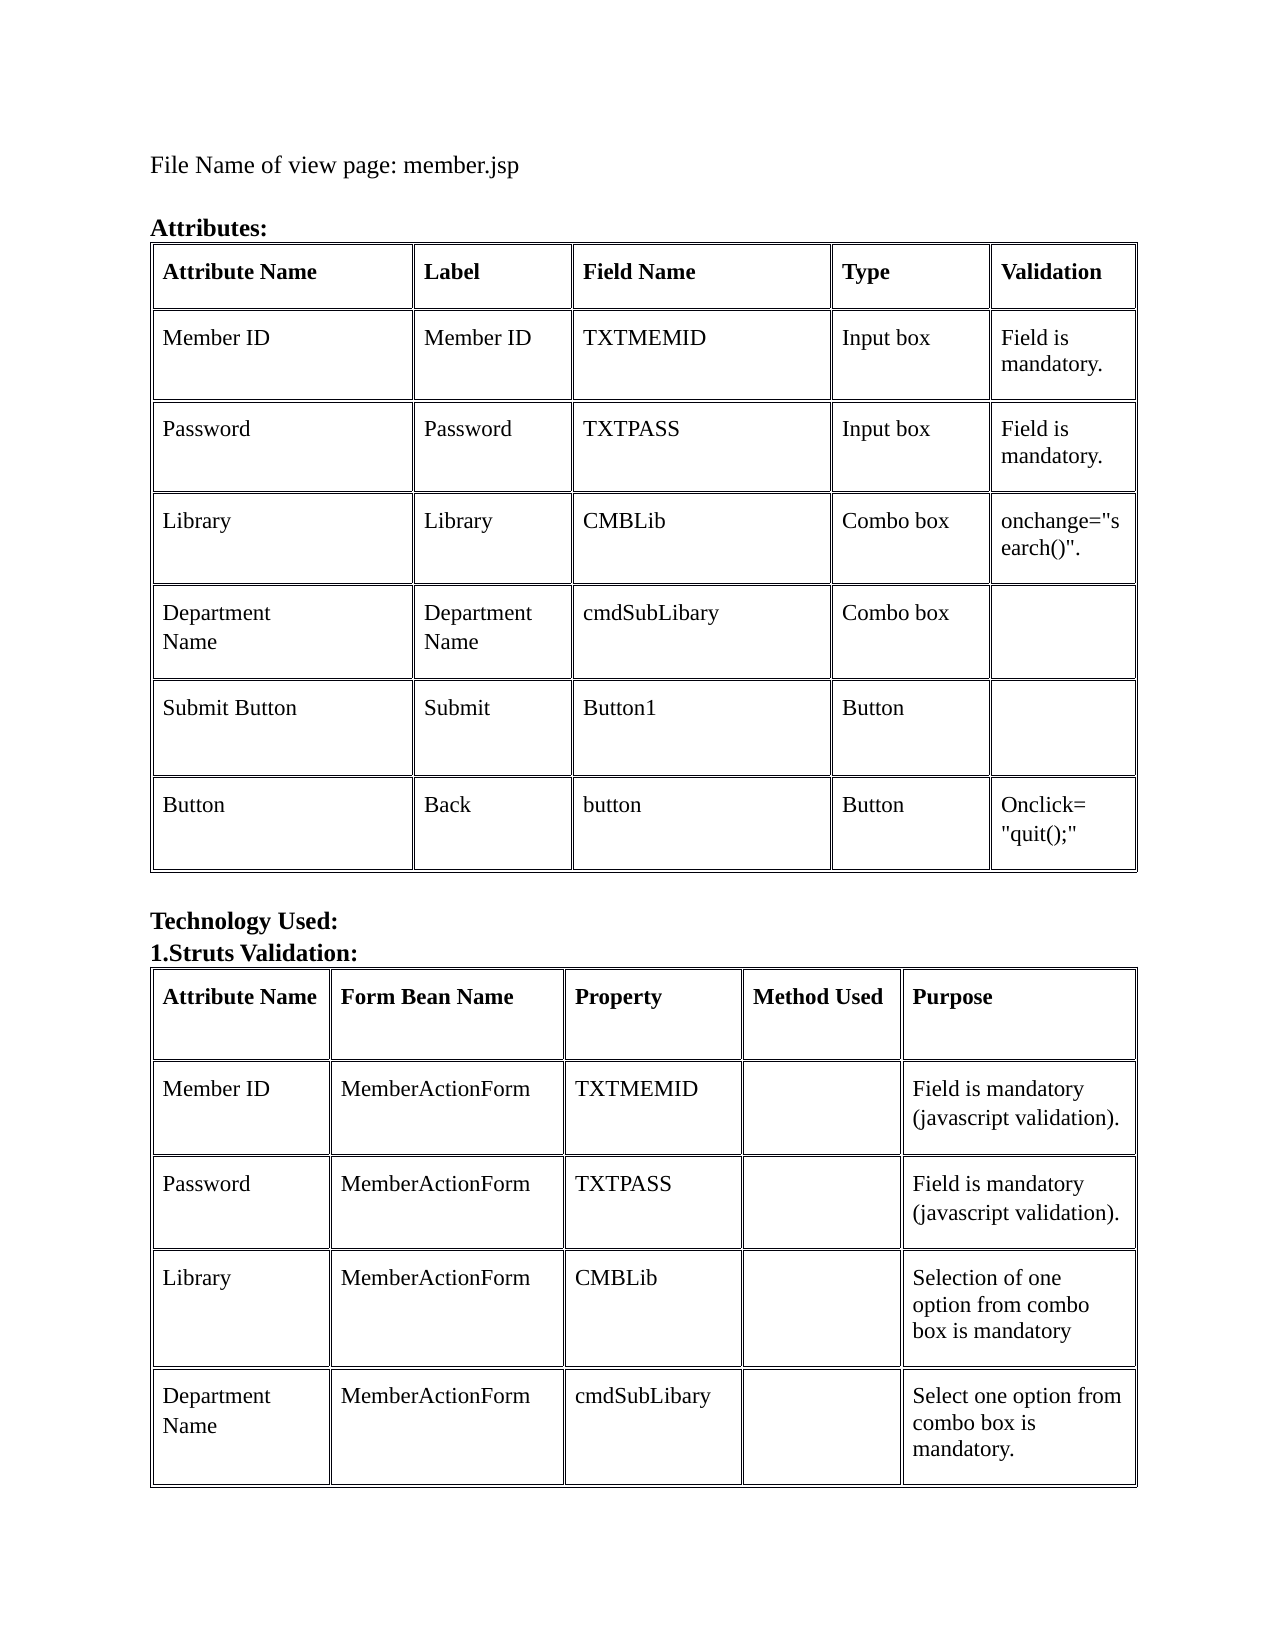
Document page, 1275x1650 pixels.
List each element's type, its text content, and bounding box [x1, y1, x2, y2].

table_cell [992, 681, 1135, 774]
table_cell Button [833, 681, 989, 774]
table_cell CMBLib [574, 494, 830, 583]
table_cell MemberActionForm [332, 1251, 563, 1366]
table_cell Back [415, 778, 571, 869]
table_cell Field is mandatory (javascript validation). [904, 1157, 1135, 1248]
table_cell Field is mandatory. [992, 403, 1135, 491]
table_cell [992, 586, 1135, 677]
table_cell Member ID [154, 1062, 329, 1153]
text Attributes: [150, 213, 1125, 242]
table_cell Field is mandatory (javascript validation). [904, 1062, 1135, 1153]
table_cell Input box [833, 311, 989, 399]
table_header Attribute Name [154, 245, 412, 307]
table_cell Selection of one option from combo box is mandatory [904, 1251, 1135, 1366]
text Technology Used: [150, 906, 1125, 935]
table_cell Submit [415, 681, 571, 774]
table_header Field Name [574, 245, 830, 307]
table_cell TXTMEMID [574, 311, 830, 399]
table_cell Password [415, 403, 571, 491]
table_header Property [566, 970, 741, 1059]
table_cell onchange="search()". [992, 494, 1135, 583]
table_cell Onclick= "quit();" [992, 778, 1135, 869]
table_header Validation [992, 245, 1135, 307]
table_cell Combo box [833, 586, 989, 677]
table_header Attribute Name [154, 970, 329, 1059]
text 1.Struts Validation: [150, 938, 1125, 967]
table_header Type [833, 245, 989, 307]
table_cell cmdSubLibary [574, 586, 830, 677]
table_cell MemberActionForm [332, 1157, 563, 1248]
table_cell Select one option from combo box is mandatory. [904, 1370, 1135, 1484]
table_cell Department Name [154, 1370, 329, 1484]
table_cell Member ID [415, 311, 571, 399]
table_cell MemberActionForm [332, 1062, 563, 1153]
table_cell Department Name [415, 586, 571, 677]
table_header Form Bean Name [332, 970, 563, 1059]
table_cell [744, 1251, 900, 1366]
table_cell Password [154, 403, 412, 491]
table_cell Button [154, 778, 412, 869]
table_cell Button1 [574, 681, 830, 774]
table_cell Field is mandatory. [992, 311, 1135, 399]
table_cell [744, 1370, 900, 1484]
table_cell Combo box [833, 494, 989, 583]
table_cell Library [154, 494, 412, 583]
table_cell TXTMEMID [566, 1062, 741, 1153]
table_cell button [574, 778, 830, 869]
table_cell MemberActionForm [332, 1370, 563, 1484]
table_header Label [415, 245, 571, 307]
table_cell TXTPASS [566, 1157, 741, 1248]
table_cell Submit Button [154, 681, 412, 774]
table_cell Input box [833, 403, 989, 491]
table_cell Member ID [154, 311, 412, 399]
table_cell [744, 1062, 900, 1153]
table_header Purpose [904, 970, 1135, 1059]
table_header Method Used [744, 970, 900, 1059]
table_cell TXTPASS [574, 403, 830, 491]
table_cell cmdSubLibary [566, 1370, 741, 1484]
table_cell [744, 1157, 900, 1248]
table_cell CMBLib [566, 1251, 741, 1366]
table_cell Department Name [154, 586, 412, 677]
text File Name of view page: member.jsp [150, 150, 1125, 179]
table_cell Library [154, 1251, 329, 1366]
table_cell Button [833, 778, 989, 869]
table_cell Password [154, 1157, 329, 1248]
table_cell Library [415, 494, 571, 583]
